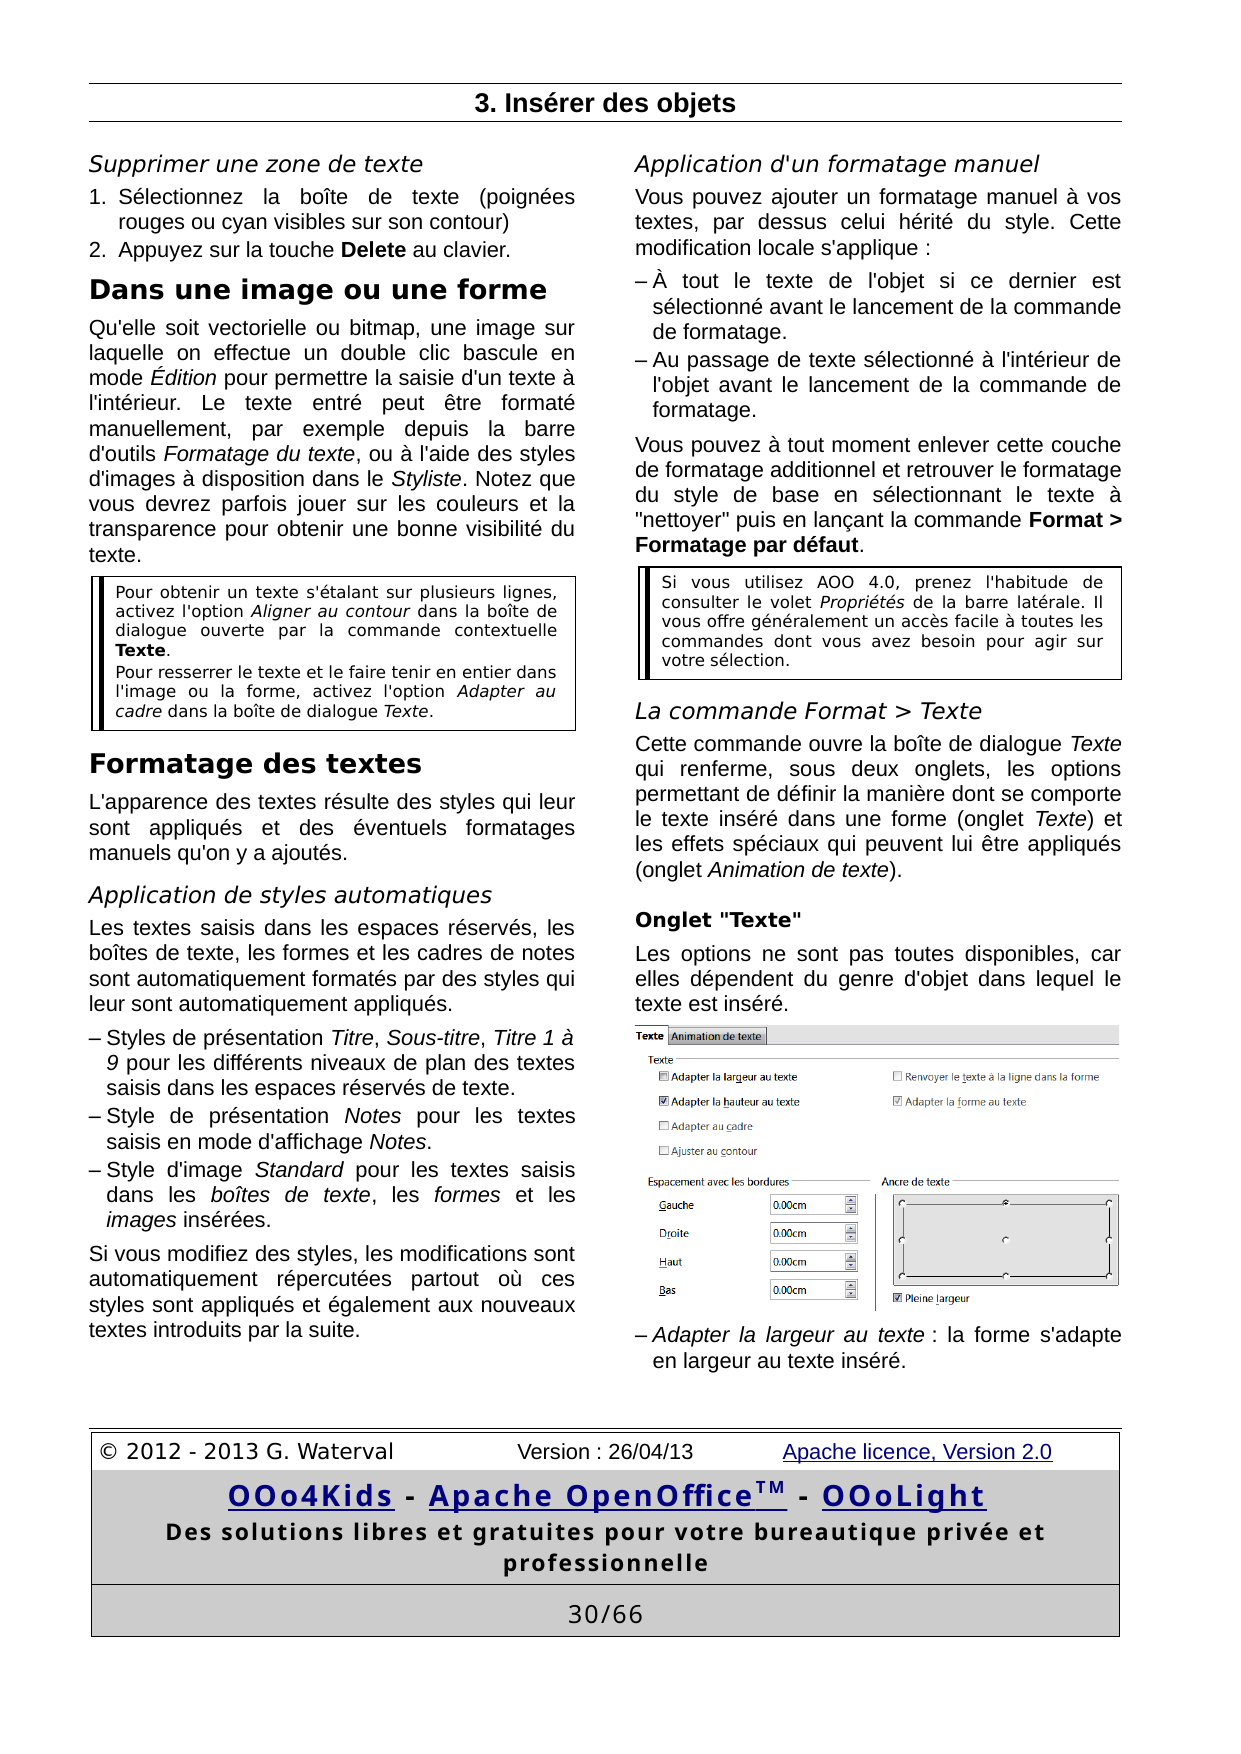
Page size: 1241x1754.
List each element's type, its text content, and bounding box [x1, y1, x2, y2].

list Si vous modifiez des styles, les modifications sont automatiquement répercutées partout où ces styles sont appliqués et également aux nouveaux textes introduits par la suite. [88, 1241, 576, 1342]
list Style de présentation Notes pour les textes saisis en mode d'affichage Notes. [88, 1103, 576, 1154]
subtitle Dans une image ou une forme [88, 274, 576, 306]
list À tout le texte de l'objet si ce dernier est sélectionné avant le lancement de la commande de formatage. [635, 268, 1122, 344]
table_header Pour obtenir un texte s'étalant sur plusieurs lignes, activez l'option Aligner au contour dans la boîte de dialogue ouverte par la commande contextuelle Texte. Pour resserrer le texte et le faire tenir en entier dans l'image ou la forme, activez l'option Adapter au cadre dans la boîte de dialogue Texte. [104, 577, 575, 730]
list Sélectionnez la boîte de texte (poignées rouges ou cyan visibles sur son contour) [88, 184, 576, 234]
subtitle La commande Format > Texte [635, 698, 1122, 724]
text Qu'elle soit vectorielle ou bitmap, une image sur laquelle on effectue un double clic bascule en mode Édition pour permettre la saisie d'un texte à l'intérieur. Le texte entré peut être formaté manuelle­ment, par exemple depuis la barre d'outils Formatage du texte, ou à l'aide des styles d'images à disposition dans le Styliste. Notez que vous devrez parfois jouer sur les couleurs et la transpa­rence pour obtenir une bonne visibilité du texte. [88, 315, 576, 567]
subtitle Supprimer une zone de texte [88, 151, 576, 178]
list Adapter la largeur au texte : la forme s'adapte en largeur au texte inséré. [635, 1322, 1122, 1373]
subtitle Formatage des textes [88, 749, 576, 780]
text Les textes saisis dans les espaces réservés, les boîtes de texte, les formes et les cadres de notes sont automatiquement formatés par des styles qui leur sont automatiquement appliqués. [88, 915, 576, 1016]
list Appuyez sur la touche Delete au clavier. [88, 237, 576, 262]
text L'apparence des textes résulte des styles qui leur sont appliqués et des éventuels formatages manuels qu'on y a ajoutés. [88, 789, 576, 865]
subtitle Application d'un formatage manuel [635, 151, 1122, 178]
table_header Si vous utilisez AOO 4.0, prenez l'habitude de consulter le volet Propriétés de la barre latérale. Il vous offre généralement un accès facile à toutes les commandes dont vous avez besoin pour agir sur votre sélection. [650, 568, 1121, 679]
subtitle Application de styles automatiques [88, 882, 576, 909]
list Style d'image Standard pour les textes saisis dans les boîtes de texte, les formes et les images insérées. [88, 1157, 576, 1232]
list Vous pouvez à tout moment enlever cette couche de formatage additionnel et retrouver le formatage du style de base en sélectionnant le texte à "nettoyer" puis en lançant la commande Format > Formatage par défaut. [635, 431, 1122, 557]
subtitle Onglet "Texte" [635, 908, 1122, 932]
list Styles de présentation Titre, Sous-titre, Titre 1 à 9 pour les différents niveaux de plan des textes saisis dans les espaces réservés de texte. [88, 1025, 576, 1100]
text Vous pouvez ajouter un formatage manuel à vos textes, par dessus celui hérité du style. Cette modification locale s'applique : [635, 184, 1122, 259]
list Au passage de texte sélectionné à l'intérieur de l'objet avant le lancement de la commande de formatage. [635, 347, 1122, 423]
text Les options ne sont pas toutes disponibles, car elles dépendent du genre d'objet dans lequel le texte est inséré. [635, 941, 1122, 1016]
text Cette commande ouvre la boîte de dialogue Texte qui renferme, sous deux onglets, les options permettant de définir la manière dont se comporte le texte inséré dans une forme (onglet Texte) et les effets spéciaux qui peuvent lui être appliqués (onglet Animation de texte). [635, 730, 1122, 882]
